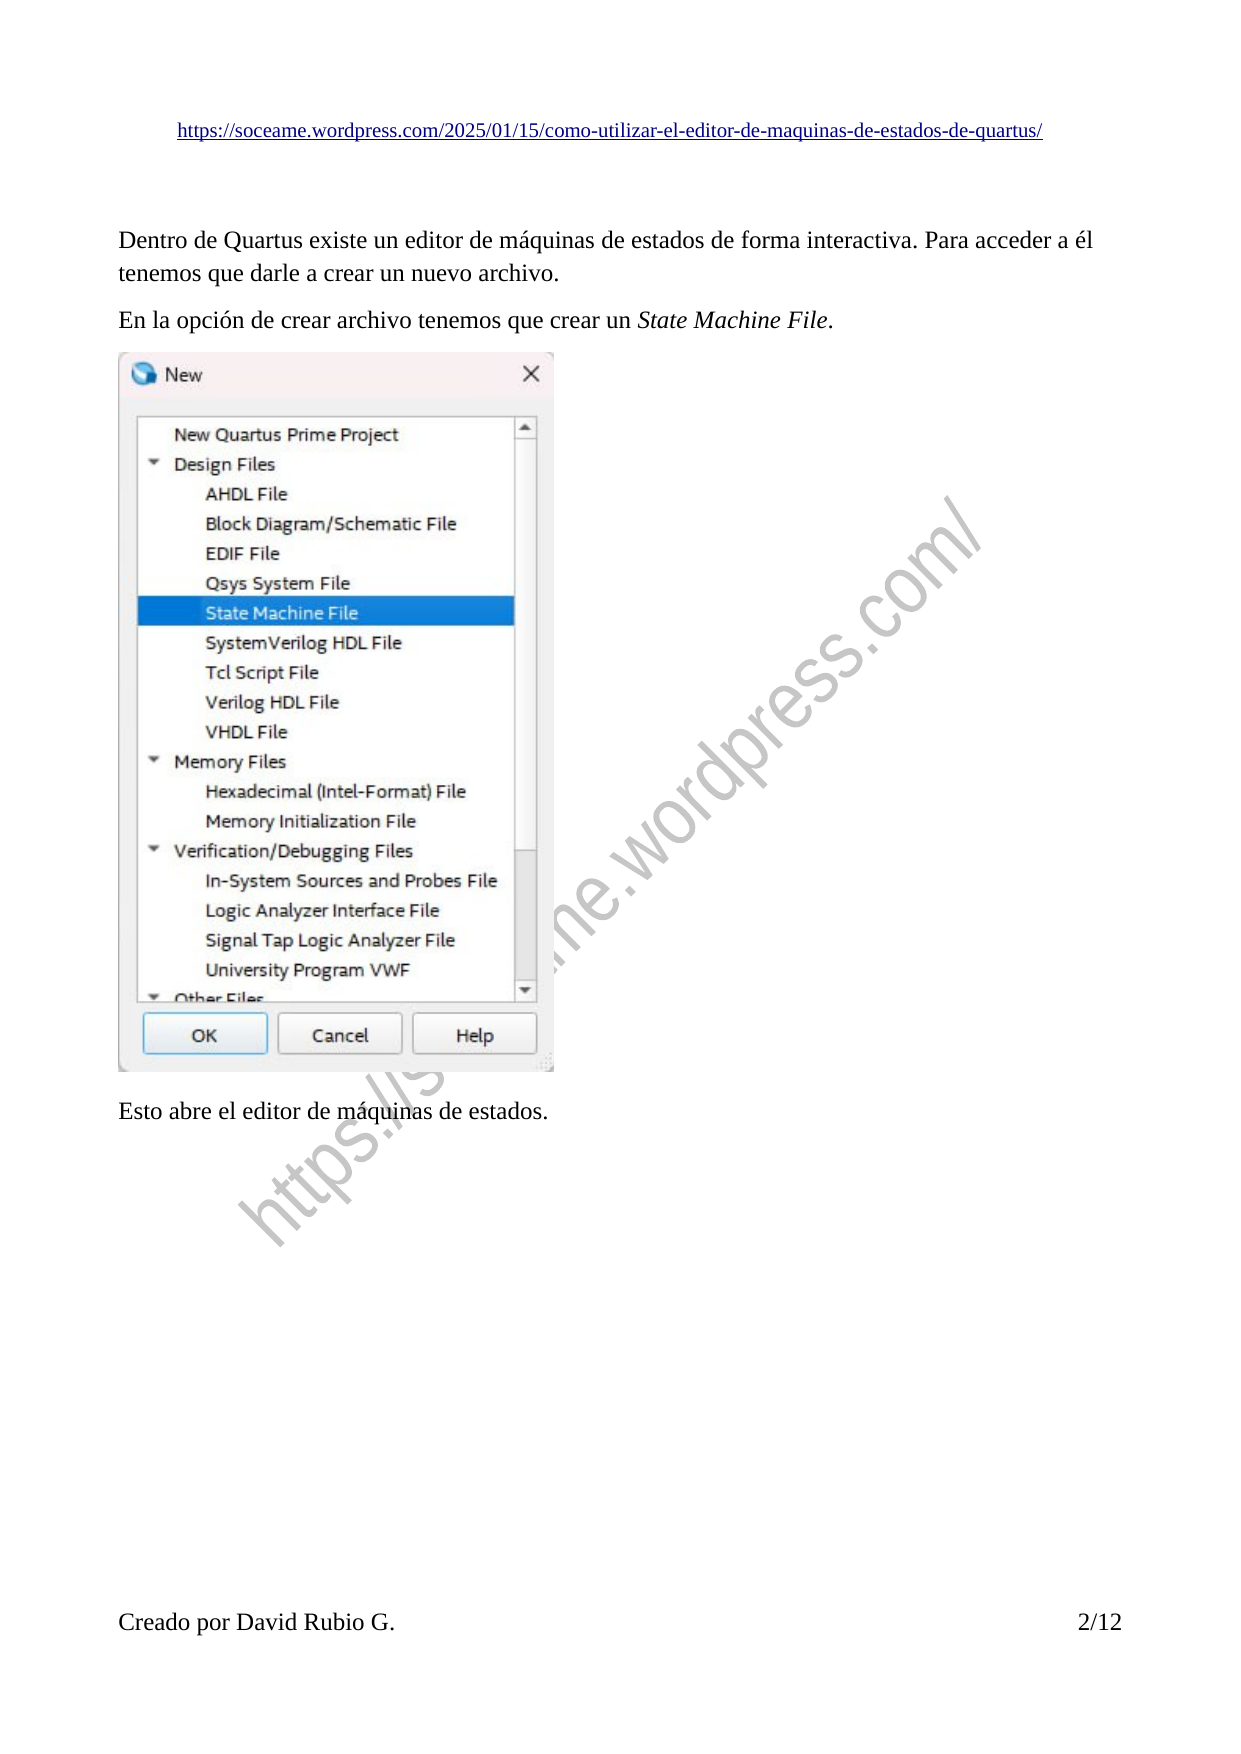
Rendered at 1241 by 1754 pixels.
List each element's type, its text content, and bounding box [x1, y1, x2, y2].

text Esto abre el editor de máquinas de estados. [118, 1096, 394, 1125]
text Dentro de Quartus existe un editor de máquinas de estados de forma interactiva. Para acceder a él tenemos que darle a crear un nuevo archivo. [118, 225, 1122, 286]
text En la opción de crear archivo tenemos que crear un State Machine File. [118, 305, 1122, 334]
text Esto abre el editor de máquinas de estados. [385, 1096, 1122, 1125]
picture [118, 352, 554, 1072]
